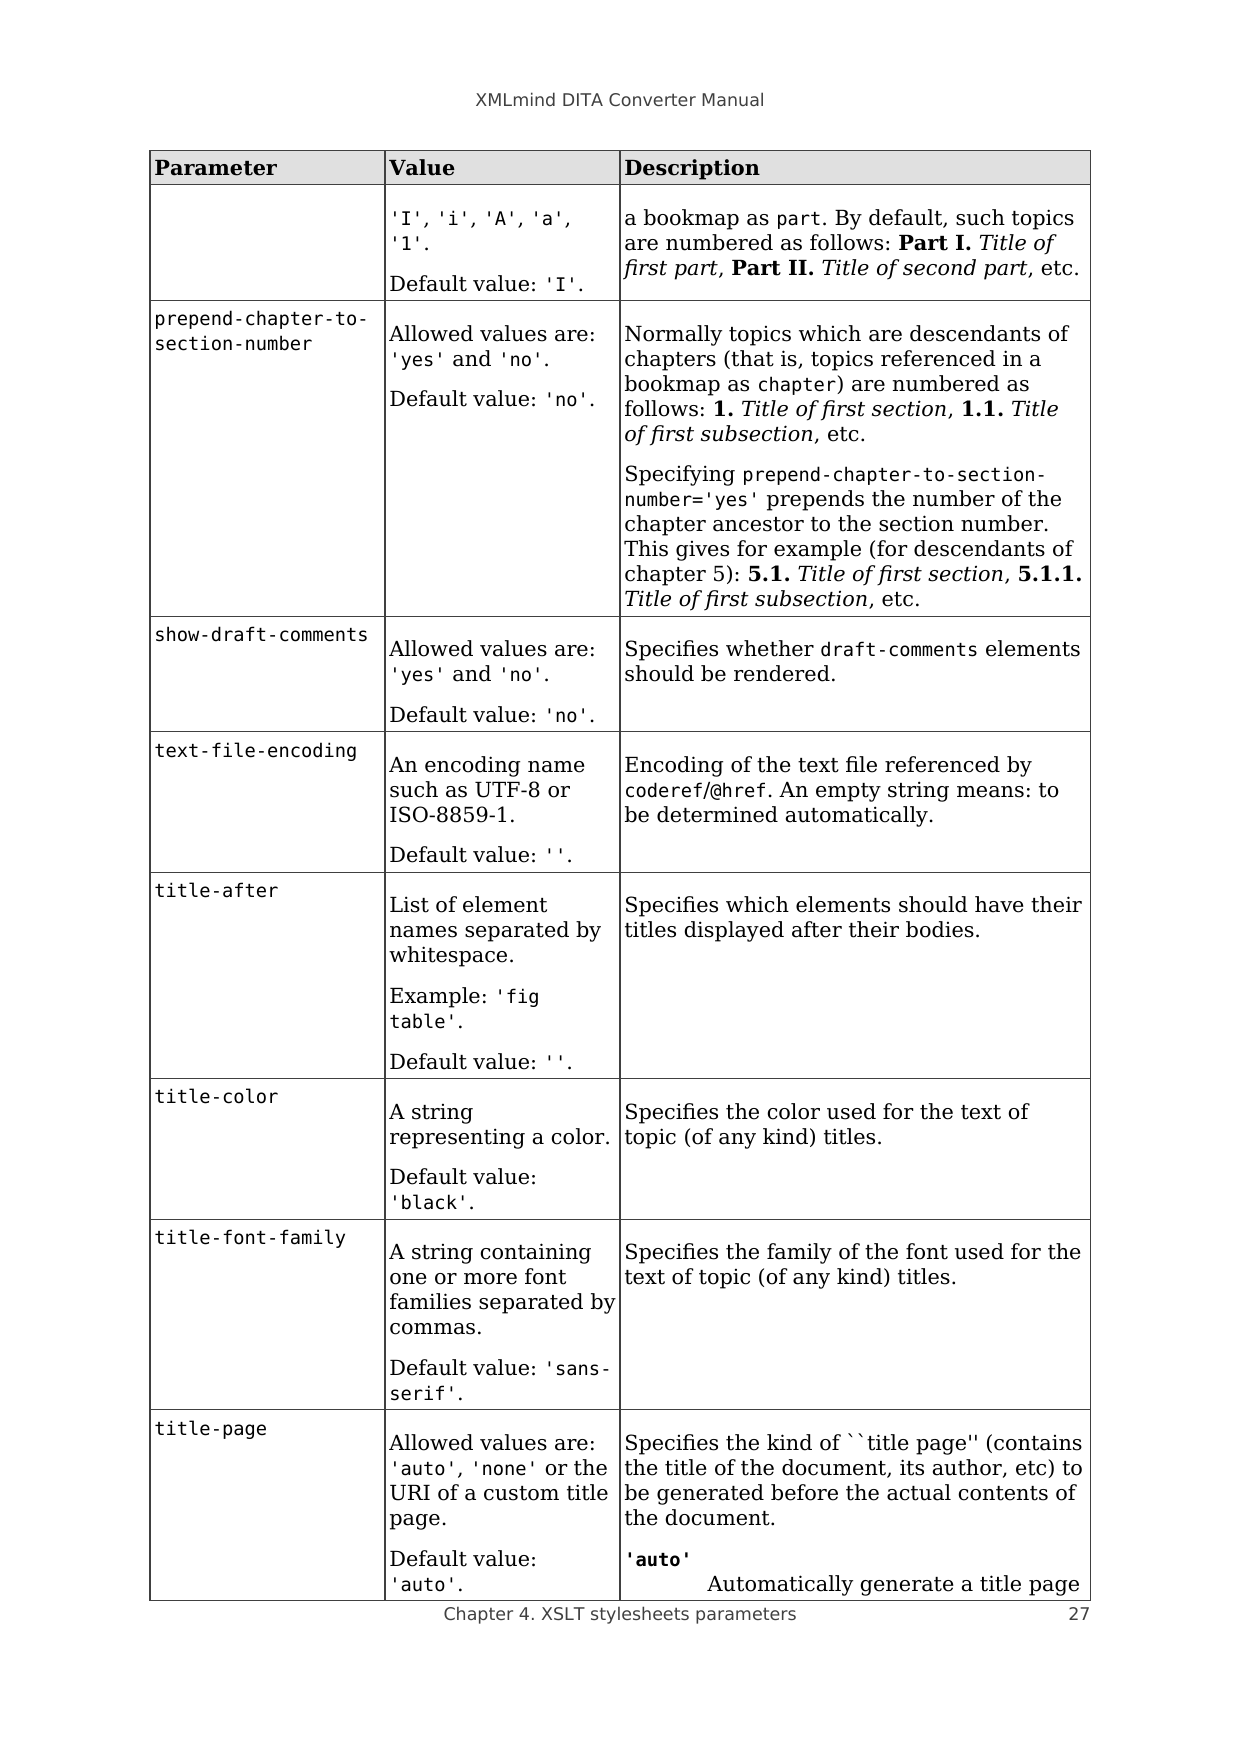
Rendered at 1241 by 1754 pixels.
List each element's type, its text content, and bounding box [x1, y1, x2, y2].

table_cell Specifies whether draft-comments elements should be rendered. [621, 617, 1090, 731]
table_cell a bookmap as part. By default, such topics are numbered as follows: Part I. Title of first part, Part II. Title of second part, etc. [621, 185, 1090, 300]
table_cell 'I', 'i', 'A', 'a', '1'. Default value: 'I'. [386, 185, 619, 300]
table_cell List of element names separated by whitespace. Example: 'fig table'. Default value: ''. [386, 873, 619, 1078]
table_cell title-font-family [151, 1220, 384, 1409]
table_header Parameter [151, 151, 384, 184]
table_cell Allowed values are: 'auto', 'none' or the URI of a custom title page. Default value: 'auto'. [386, 1410, 619, 1600]
table_cell show-draft-comments [151, 617, 384, 731]
table_cell Normally topics which are descendants of chapters (that is, topics referenced in a bookmap as chapter) are numbered as follows: 1. Title of first section, 1.1. Title of first subsection, etc. Specifying prepend-chapter-to-section-number='yes' prepends the number of the chapter ancestor to the section number. This gives for example (for descendants of chapter 5): 5.1. Title of first section, 5.1.1. Title of first subsection, etc. [621, 301, 1090, 616]
table_cell Specifies the color used for the text of topic (of any kind) titles. [621, 1079, 1090, 1219]
table_cell title-after [151, 873, 384, 1078]
table_cell text-file-encoding [151, 732, 384, 872]
table_header Value [386, 151, 619, 184]
table_cell A string containing one or more font families separated by commas. Default value: 'sans-serif'. [386, 1220, 619, 1409]
table_cell prepend-chapter-to-section-number [151, 301, 384, 616]
table_cell Specifies the family of the font used for the text of topic (of any kind) titles. [621, 1220, 1090, 1409]
table_cell Allowed values are: 'yes' and 'no'. Default value: 'no'. [386, 301, 619, 616]
table_cell Encoding of the text file referenced by coderef/@href. An empty string means: to be determined automatically. [621, 732, 1090, 872]
table_cell title-page [151, 1410, 384, 1600]
table_header Description [621, 151, 1090, 184]
table_cell Specifies the kind of ``title page'' (contains the title of the document, its author, etc) to be generated before the actual contents of the document. 'auto' Automatically generate a title page [621, 1410, 1090, 1600]
table_cell title-color [151, 1079, 384, 1219]
table_cell [151, 185, 384, 300]
table_cell An encoding name such as UTF-8 or ISO-8859-1. Default value: ''. [386, 732, 619, 872]
table_cell Specifies which elements should have their titles displayed after their bodies. [621, 873, 1090, 1078]
table_cell Allowed values are: 'yes' and 'no'. Default value: 'no'. [386, 617, 619, 731]
table_cell A string representing a color. Default value: 'black'. [386, 1079, 619, 1219]
